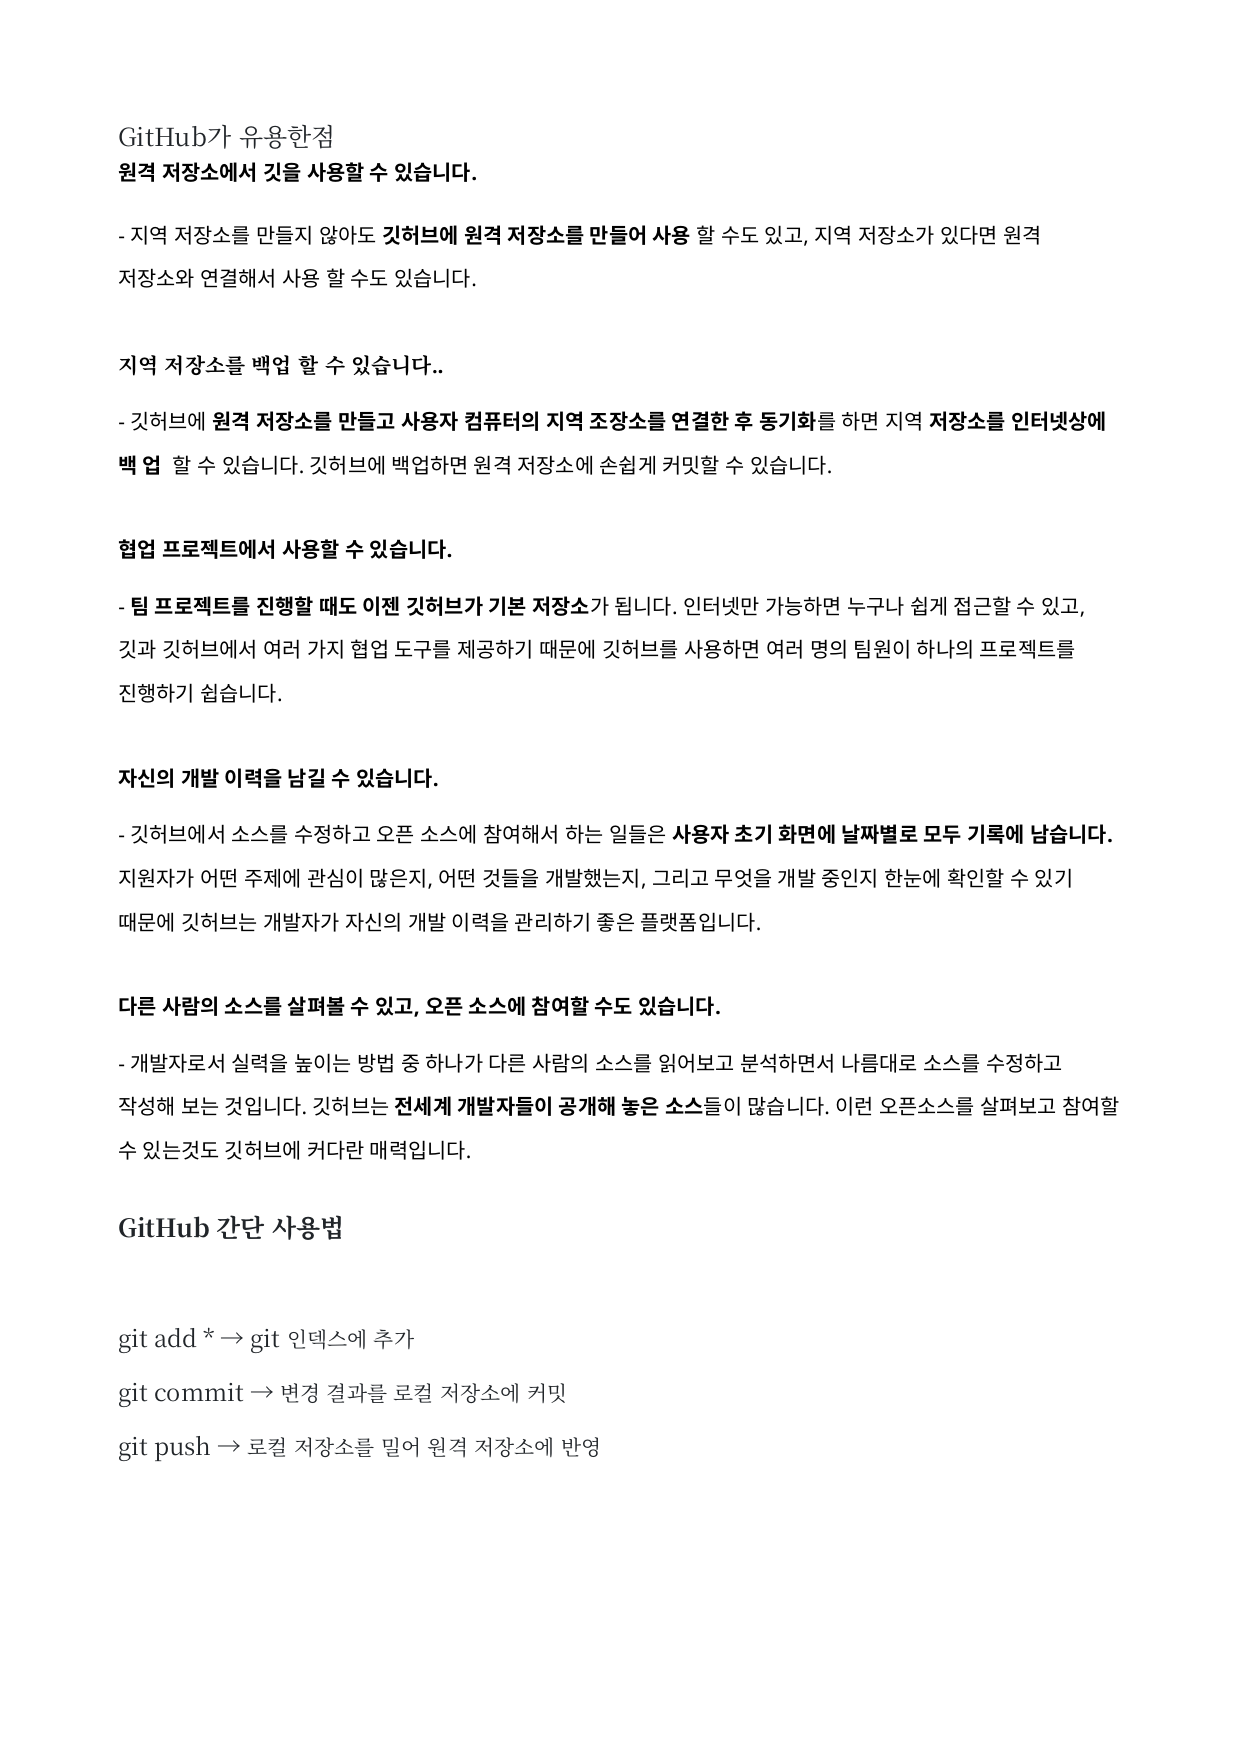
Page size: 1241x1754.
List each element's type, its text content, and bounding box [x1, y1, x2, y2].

text git add * → git 인덱스에 추가 [118, 1320, 1122, 1354]
subtitle 지역 저장소를 백업 할 수 있습니다.. [118, 349, 1122, 379]
text - 깃허브에 원격 저장소를 만들고 사용자 컴퓨터의 지역 조장소를 연결한 후 동기화를 하면 지역 저장소를 인터넷상에 백 업 할 수 있습니다. 깃허브에 백업하면 원격 저장소에 손쉽게 커밋할 수 있습니다. [118, 392, 1122, 479]
text GitHub 간단 사용법 [118, 1208, 1122, 1244]
text - 팀 프로젝트를 진행할 때도 이젠 깃허브가 기본 저장소가 됩니다. 인터넷만 가능하면 누구나 쉽게 접근할 수 있고, 깃과 깃허브에서 여러 가지 협업 도구를 제공하기 때문에 깃허브를 사용하면 여러 명의 팀원이 하나의 프로젝트를 진행하기 쉽습니다. [118, 576, 1122, 708]
text - 지역 저장소를 만들지 않아도 깃허브에 원격 저장소를 만들어 사용 할 수도 있고, 지역 저장소가 있다면 원격 저장소와 연결해서 사용 할 수도 있습니다. [118, 205, 1122, 293]
text - 깃허브에서 소스를 수정하고 오픈 소스에 참여해서 하는 일들은 사용자 초기 화면에 날짜별로 모두 기록에 남습니다. 지원자가 어떤 주제에 관심이 많은지, 어떤 것들을 개발했는지, 그리고 무엇을 개발 중인지 한눈에 확인할 수 있기 때문에 깃허브는 개발자가 자신의 개발 이력을 관리하기 좋은 플랫폼입니다. [118, 805, 1122, 936]
text - 개발자로서 실력을 높이는 방법 중 하나가 다른 사람의 소스를 읽어보고 분석하면서 나름대로 소스를 수정하고 작성해 보는 것입니다. 깃허브는 전세계 개발자들이 공개해 놓은 소스들이 많습니다. 이런 오픈소스를 살펴보고 참여할 수 있는것도 깃허브에 커다란 매력입니다. [118, 1033, 1122, 1164]
subtitle 협업 프로젝트에서 사용할 수 있습니다. [118, 536, 1122, 564]
text git commit → 변경 결과를 로컬 저장소에 커밋 [118, 1374, 1122, 1408]
subtitle 자신의 개발 이력을 남길 수 있습니다. [118, 764, 1122, 792]
text GitHub가 유용한점 원격 저장소에서 깃을 사용할 수 있습니다. [118, 118, 1122, 187]
subtitle 다른 사람의 소스를 살펴볼 수 있고, 오픈 소스에 참여할 수도 있습니다. [118, 992, 1122, 1021]
text git push → 로컬 저장소를 밀어 원격 저장소에 반영 [118, 1428, 1122, 1462]
